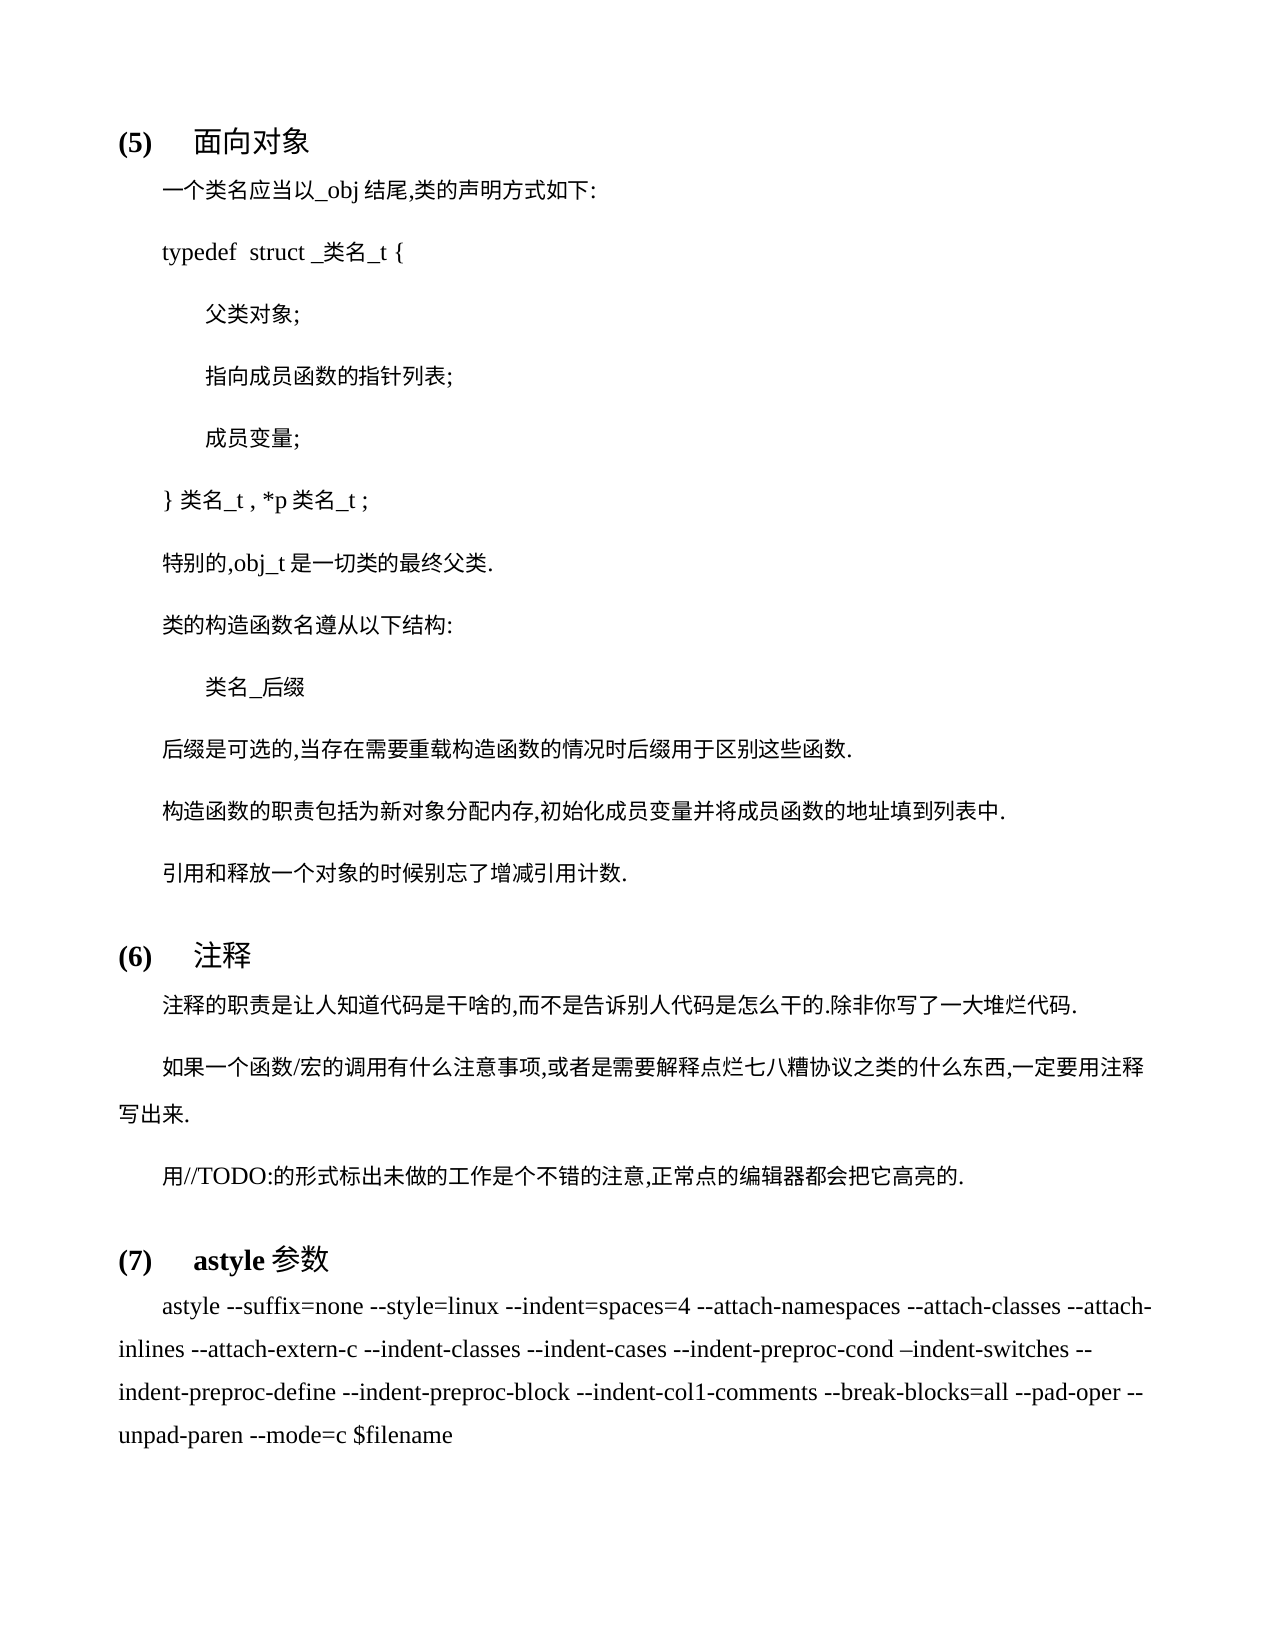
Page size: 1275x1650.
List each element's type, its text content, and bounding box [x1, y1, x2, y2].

text } 类名_t , *p类名_t ; [118, 483, 1157, 515]
text 一个类名应当以_obj结尾,类的声明方式如下: [118, 173, 1157, 205]
text 特别的,obj_t是一切类的最终父类. [118, 546, 1157, 577]
subtitle astyle参数 [118, 1236, 1157, 1278]
text typedef struct _类名_t { [118, 235, 1157, 267]
text 如果一个函数/宏的调用有什么注意事项,或者是需要解释点烂七八糟协议之类的什么东西,一定要用注释写出来. [118, 1050, 1157, 1129]
text 构造函数的职责包括为新对象分配内存,初始化成员变量并将成员函数的地址填到列表中. [118, 794, 1157, 826]
text 成员变量; [118, 421, 1157, 453]
text 引用和释放一个对象的时候别忘了增减引用计数. [118, 856, 1157, 888]
text 指向成员函数的指针列表; [118, 359, 1157, 391]
text 类名_后缀 [118, 670, 1157, 701]
text 注释的职责是让人知道代码是干啥的,而不是告诉别人代码是怎么干的.除非你写了一大堆烂代码. [118, 988, 1157, 1019]
text 后缀是可选的,当存在需要重载构造函数的情况时后缀用于区别这些函数. [118, 732, 1157, 763]
text 父类对象; [118, 297, 1157, 329]
text 类的构造函数名遵从以下结构: [118, 608, 1157, 639]
text astyle --suffix=none --style=linux --indent=spaces=4 --attach-namespaces --attach-classes --attach-inlines --attach-extern-c --indent-classes --indent-cases --indent-preproc-cond –indent-switches --indent-preproc-define --indent-preproc-block --indent-col1-comments --break-blocks=all --pad-oper --unpad-paren --mode=c $filename [118, 1291, 1157, 1492]
text 用//TODO:的形式标出未做的工作是个不错的注意,正常点的编辑器都会把它高亮的. [118, 1159, 1157, 1191]
subtitle 注释 [118, 933, 1157, 975]
subtitle 面向对象 [118, 118, 1157, 161]
